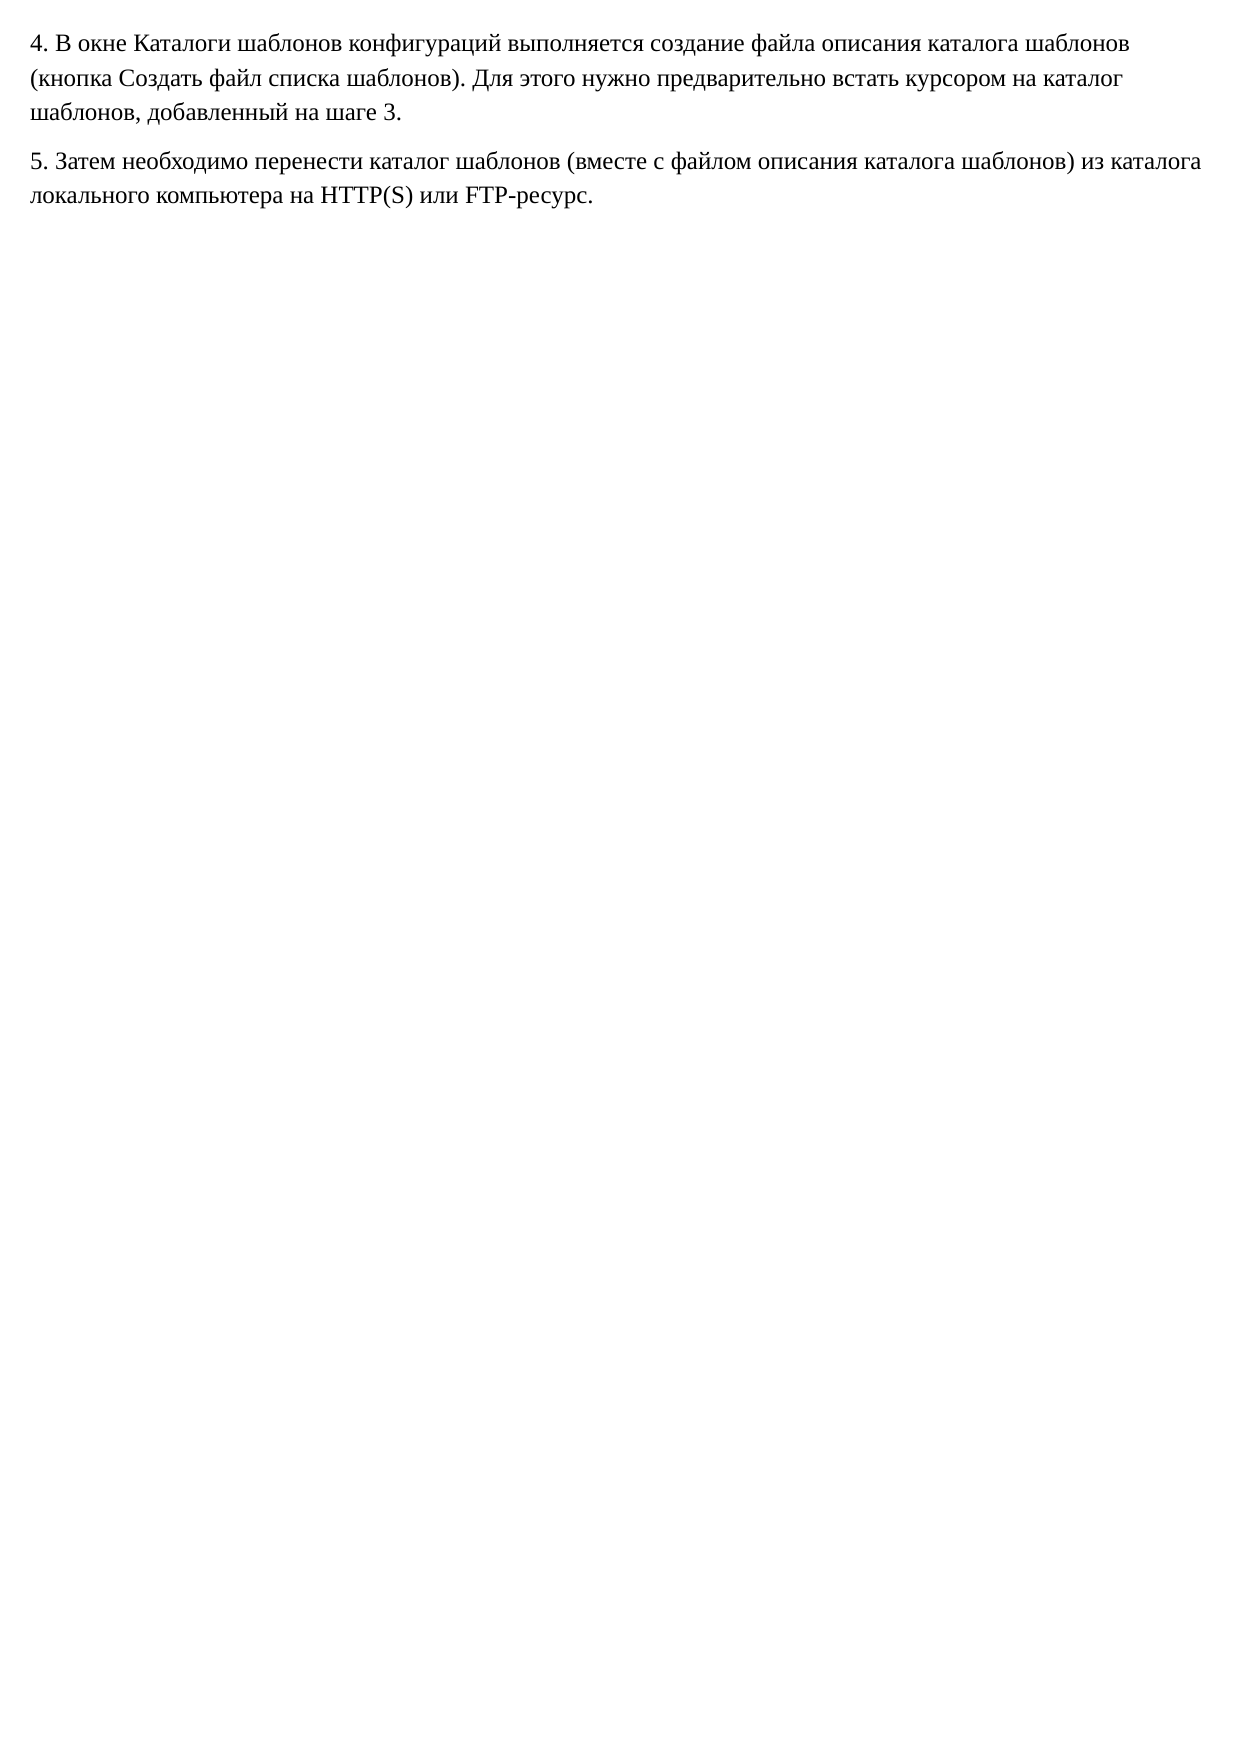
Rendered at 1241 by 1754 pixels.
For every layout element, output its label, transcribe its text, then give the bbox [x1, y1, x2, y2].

text 4. В окне Каталоги шаблонов конфигураций выполняется создание файла описания каталога шаблонов (кнопка Создать файл списка шаблонов). Для этого нужно предварительно встать курсором на каталог шаблонов, добавленный на шаге 3. [30, 28, 1211, 126]
text 5. Затем необходимо перенести каталог шаблонов (вместе с файлом описания каталога шаблонов) из каталога локального компьютера на HTTP(S) или FTP-ресурс. [30, 146, 1211, 209]
